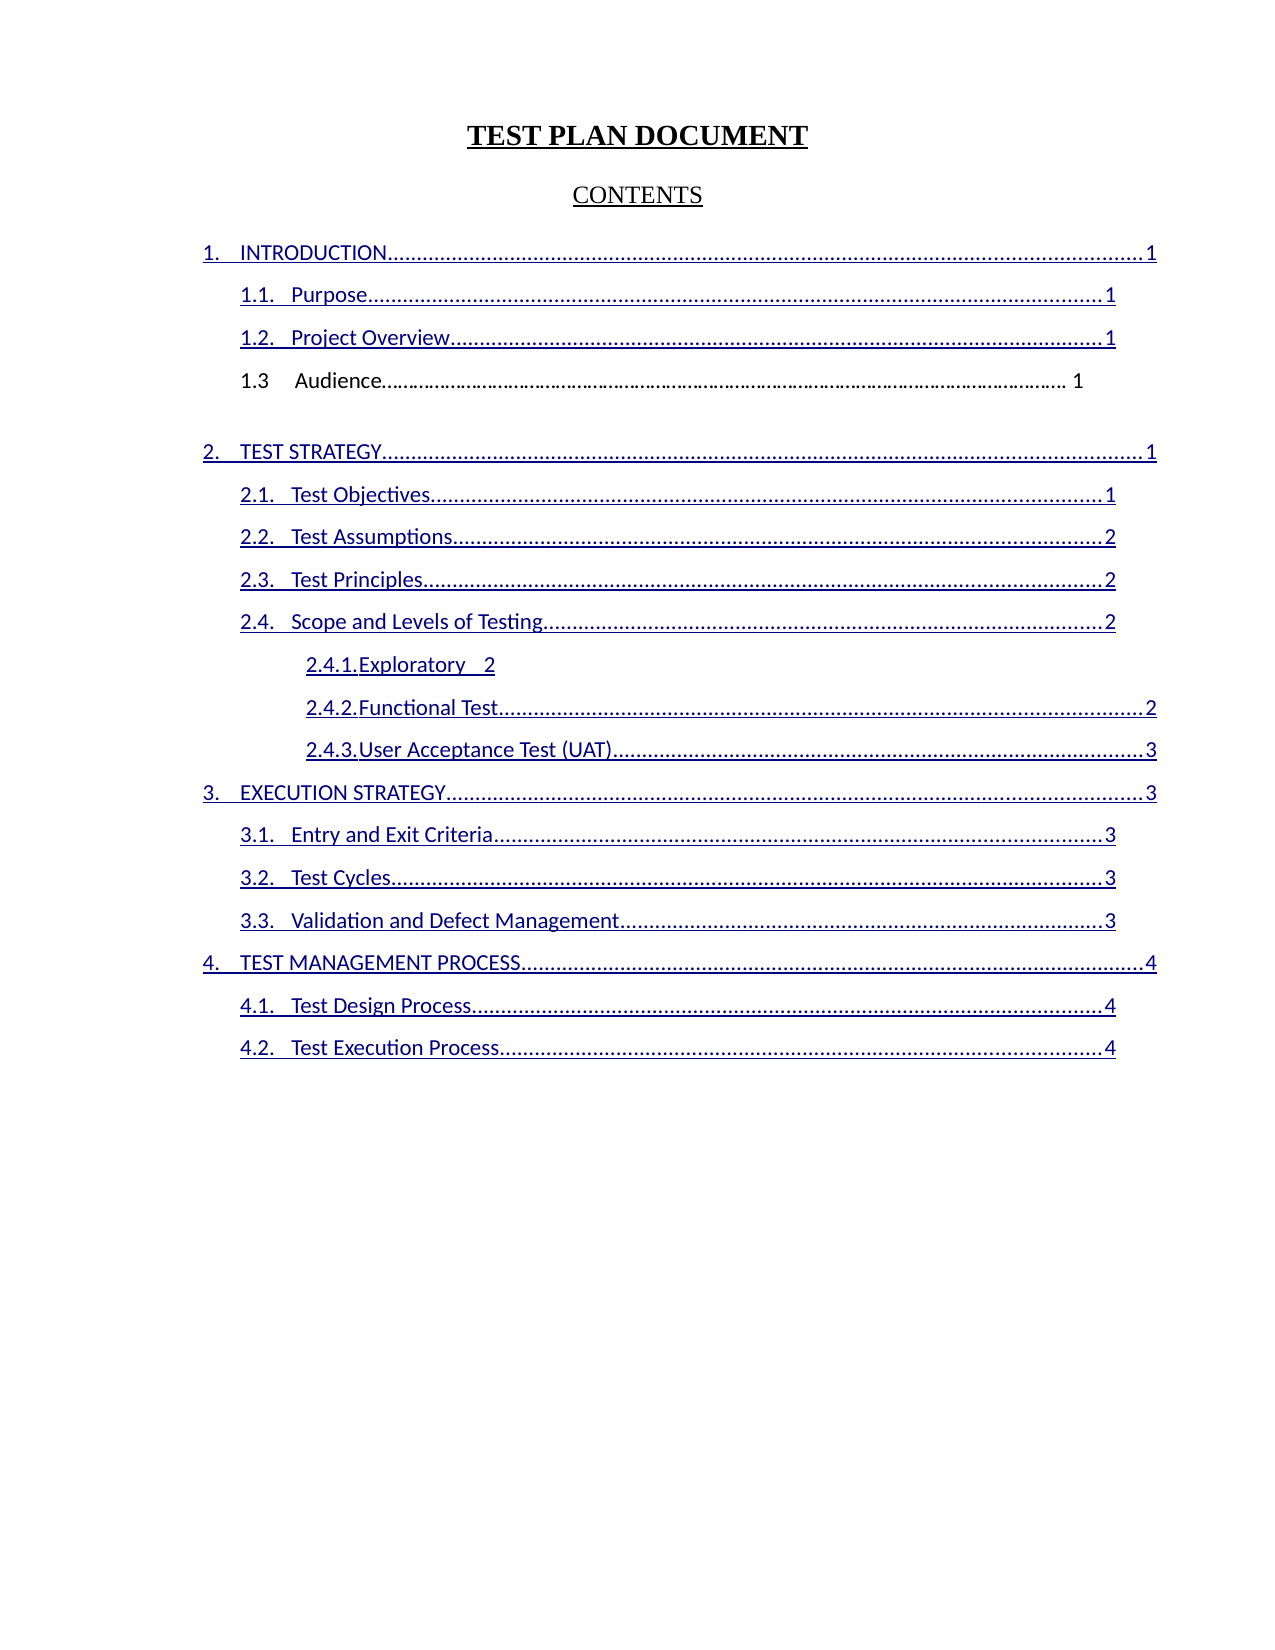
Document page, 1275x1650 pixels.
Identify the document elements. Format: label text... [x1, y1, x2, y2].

text 2.4.3. User Acceptance Test (UAT) 3 [221, 735, 1157, 763]
text 1.1. Purpose 1 [141, 281, 1157, 308]
text 1. INTRODUCTION 1 [202, 238, 1157, 262]
text 2.4.2. Functional Test 2 [221, 693, 1157, 721]
text 2.4.1. Exploratory 2 [221, 650, 1157, 678]
text 3.1. Entry and Exit Criteria 3 [141, 821, 1157, 848]
text 4.2. Test Execution Process 4 [141, 1033, 1157, 1062]
text 3. EXECUTION STRATEGY 3 [202, 778, 1157, 802]
text 2.1. Test Objectives 1 [141, 480, 1157, 508]
text 2.4. Scope and Levels of Testing 2 [141, 607, 1157, 636]
text 1.3 Audience…………………………………………………………………………………………………………………. 1 [141, 366, 1157, 394]
text 2.3. Test Principles 2 [141, 565, 1157, 593]
text 2. TEST STRATEGY 1 [202, 437, 1157, 461]
text CONTENTS [118, 180, 1157, 209]
text 4. TEST MANAGEMENT PROCESS 4 [202, 948, 1157, 972]
text TEST PLAN DOCUMENT [118, 118, 1157, 152]
text 1.2. Project Overview 1 [141, 323, 1157, 351]
text 2.2. Test Assumptions 2 [141, 522, 1157, 550]
text 4.1. Test Design Process 4 [141, 991, 1157, 1019]
text 3.2. Test Cycles 3 [141, 863, 1157, 891]
text 3.3. Validation and Defect Management 3 [141, 906, 1157, 934]
